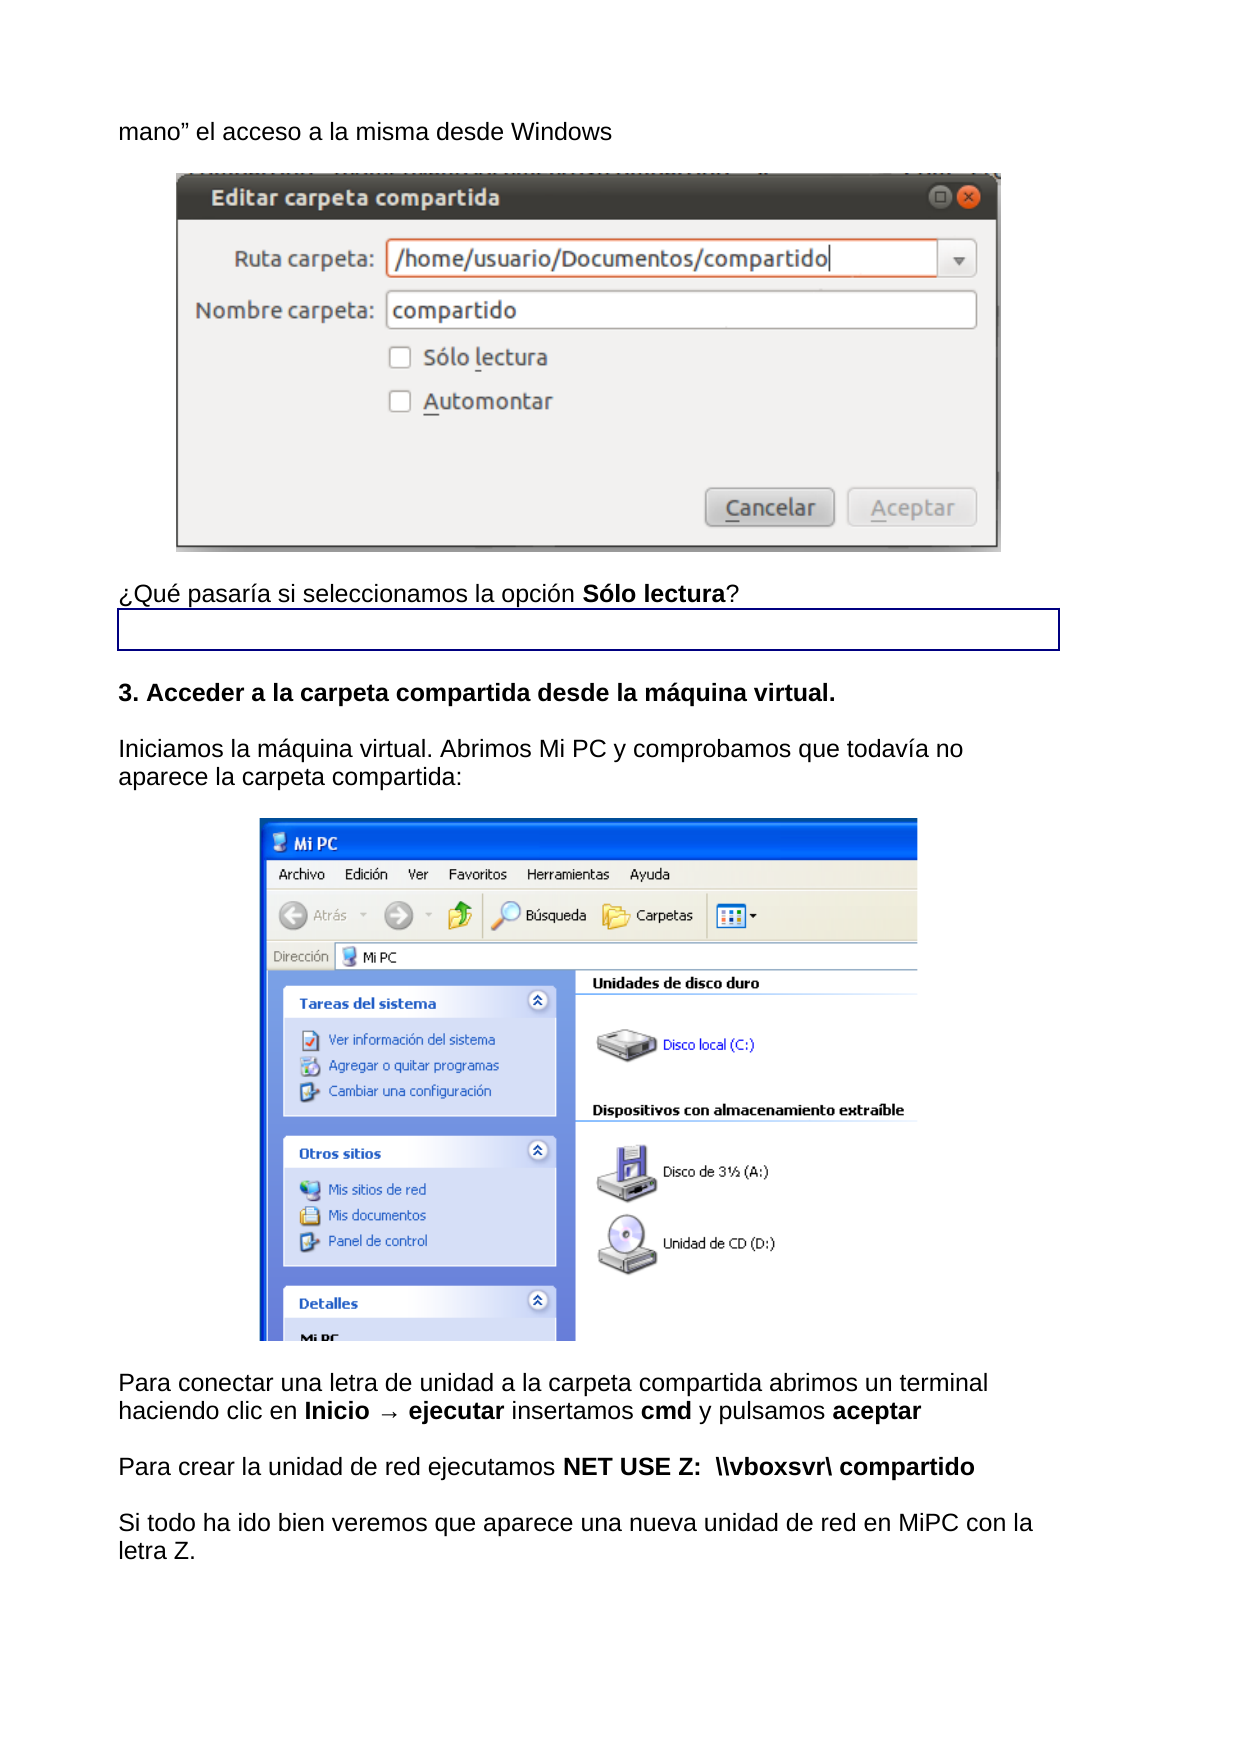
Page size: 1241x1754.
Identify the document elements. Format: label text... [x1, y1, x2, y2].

table_header [119, 610, 1058, 649]
text 3. Acceder a la carpeta compartida desde la máquina virtual. [118, 679, 1059, 707]
text Para conectar una letra de unidad a la carpeta compartida abrimos un terminal haciendo clic en Inicio → ejecutar insertamos cmd y pulsamos aceptar [118, 1369, 1059, 1425]
text Para crear la unidad de red ejecutamos NET USE Z: \\vboxsvr\ compartido [118, 1453, 1059, 1481]
picture [176, 173, 1001, 552]
text Si todo ha ido bien veremos que aparece una nueva unidad de red en MiPC con la letra Z. [118, 1508, 1059, 1564]
picture [259, 818, 918, 1341]
text mano” el acceso a la misma desde Windows [118, 118, 1059, 146]
text ¿Qué pasaría si seleccionamos la opción Sólo lectura? [118, 580, 1059, 608]
text Iniciamos la máquina virtual. Abrimos Mi PC y comprobamos que todavía no aparece la carpeta compartida: [118, 735, 1059, 791]
